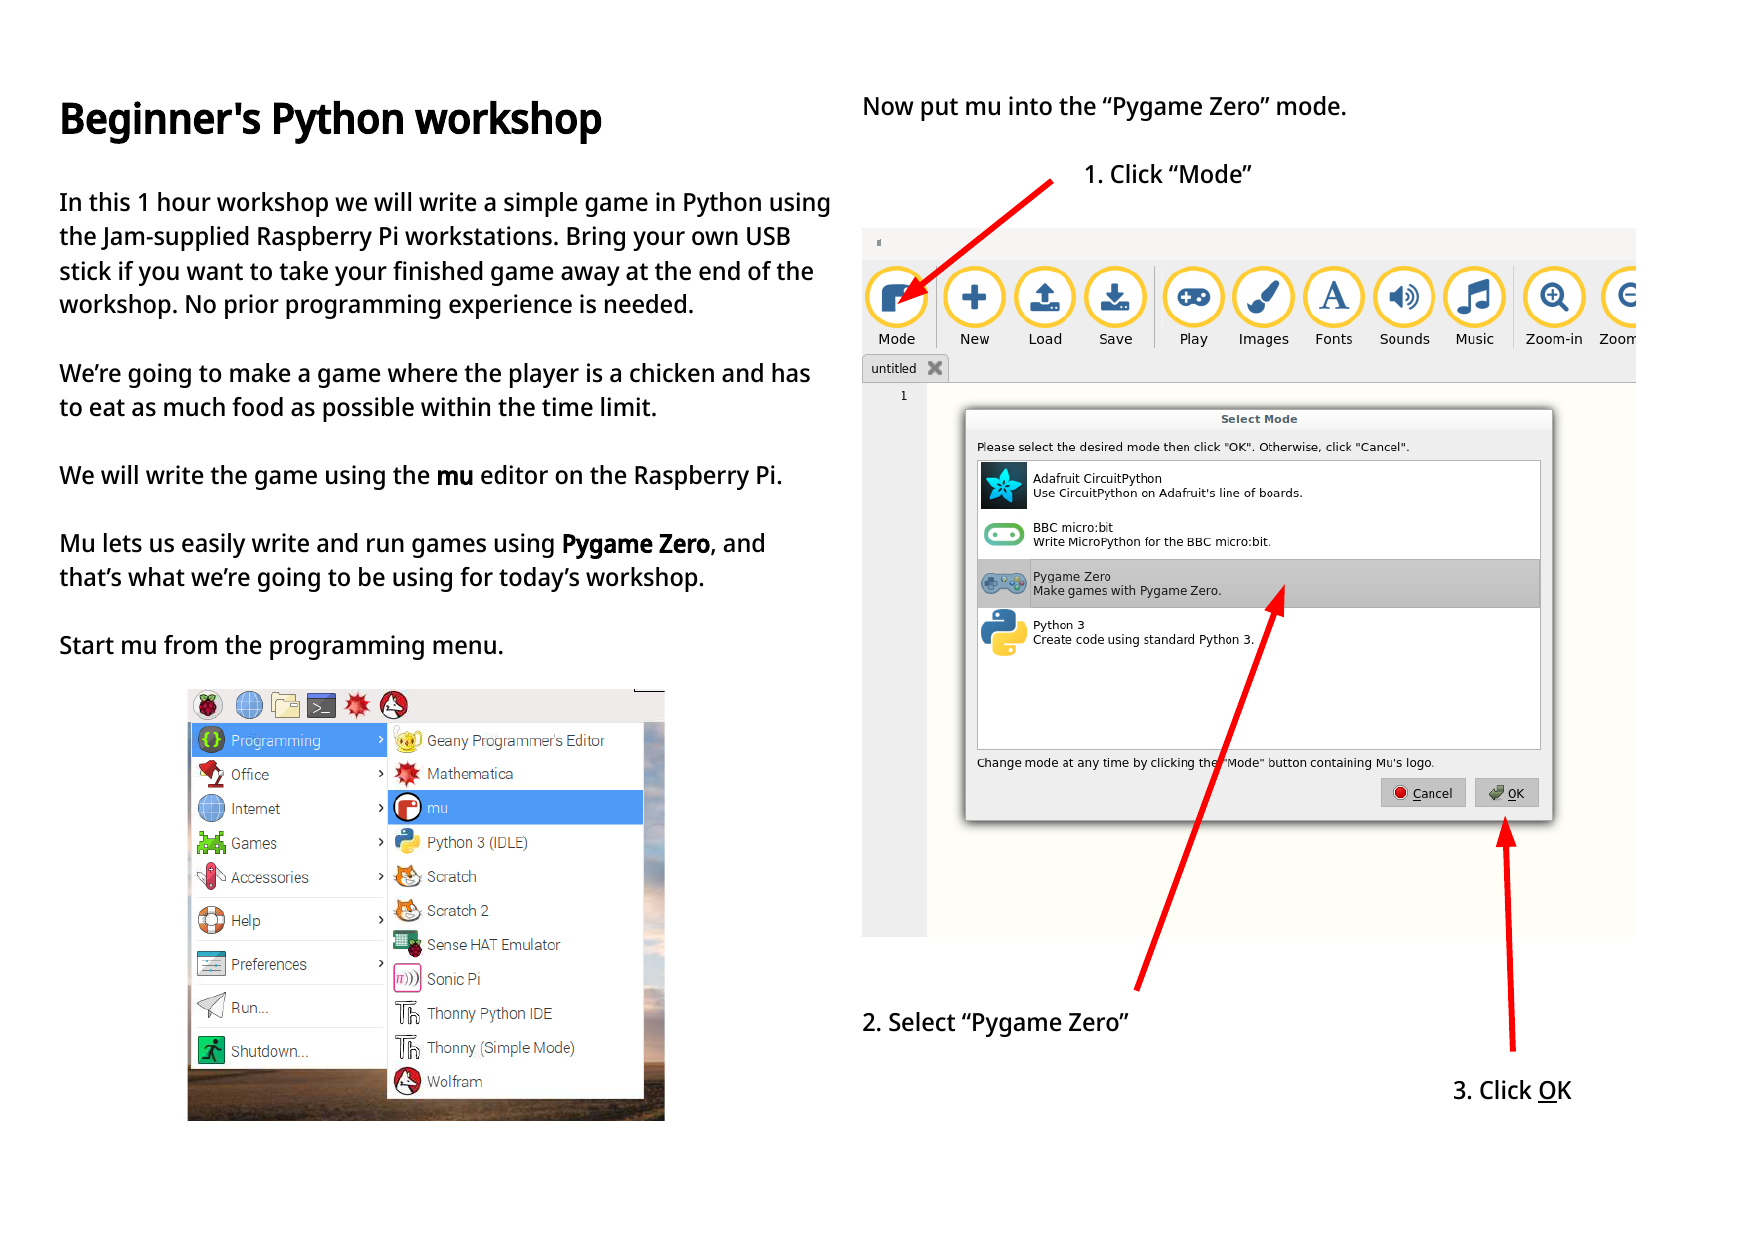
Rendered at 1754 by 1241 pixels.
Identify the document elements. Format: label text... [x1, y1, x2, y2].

text [1515, 1004, 1636, 1038]
text We’re going to make a game where the player is a chicken and has to eat as much food as possible within the time limit. [59, 355, 833, 423]
text Beginner's Python workshop [59, 88, 833, 145]
text Now put mu into the “Pygame Zero” mode. [862, 88, 1636, 123]
text 2. Select “Pygame Zero” [862, 1004, 1509, 1038]
text In this 1 hour workshop we will write a simple game in Python using the Jam-supplied Raspberry Pi workstations. Bring your own USB stick if you want to take your finished game away at the end of the workshop. No prior programming experience is needed. [59, 185, 833, 321]
text We will write the game using the mu editor on the Raspberry Pi. [59, 457, 833, 492]
text Start mu from the programming menu. [59, 628, 833, 662]
picture [862, 228, 1636, 937]
text 3. Click OK [862, 1072, 1636, 1107]
picture [187, 689, 665, 1121]
text Mu lets us easily write and run games using Pygame Zero, and that’s what we’re going to be using for today’s workshop. [59, 526, 833, 594]
text 1. Click “Mode” [862, 157, 1636, 191]
